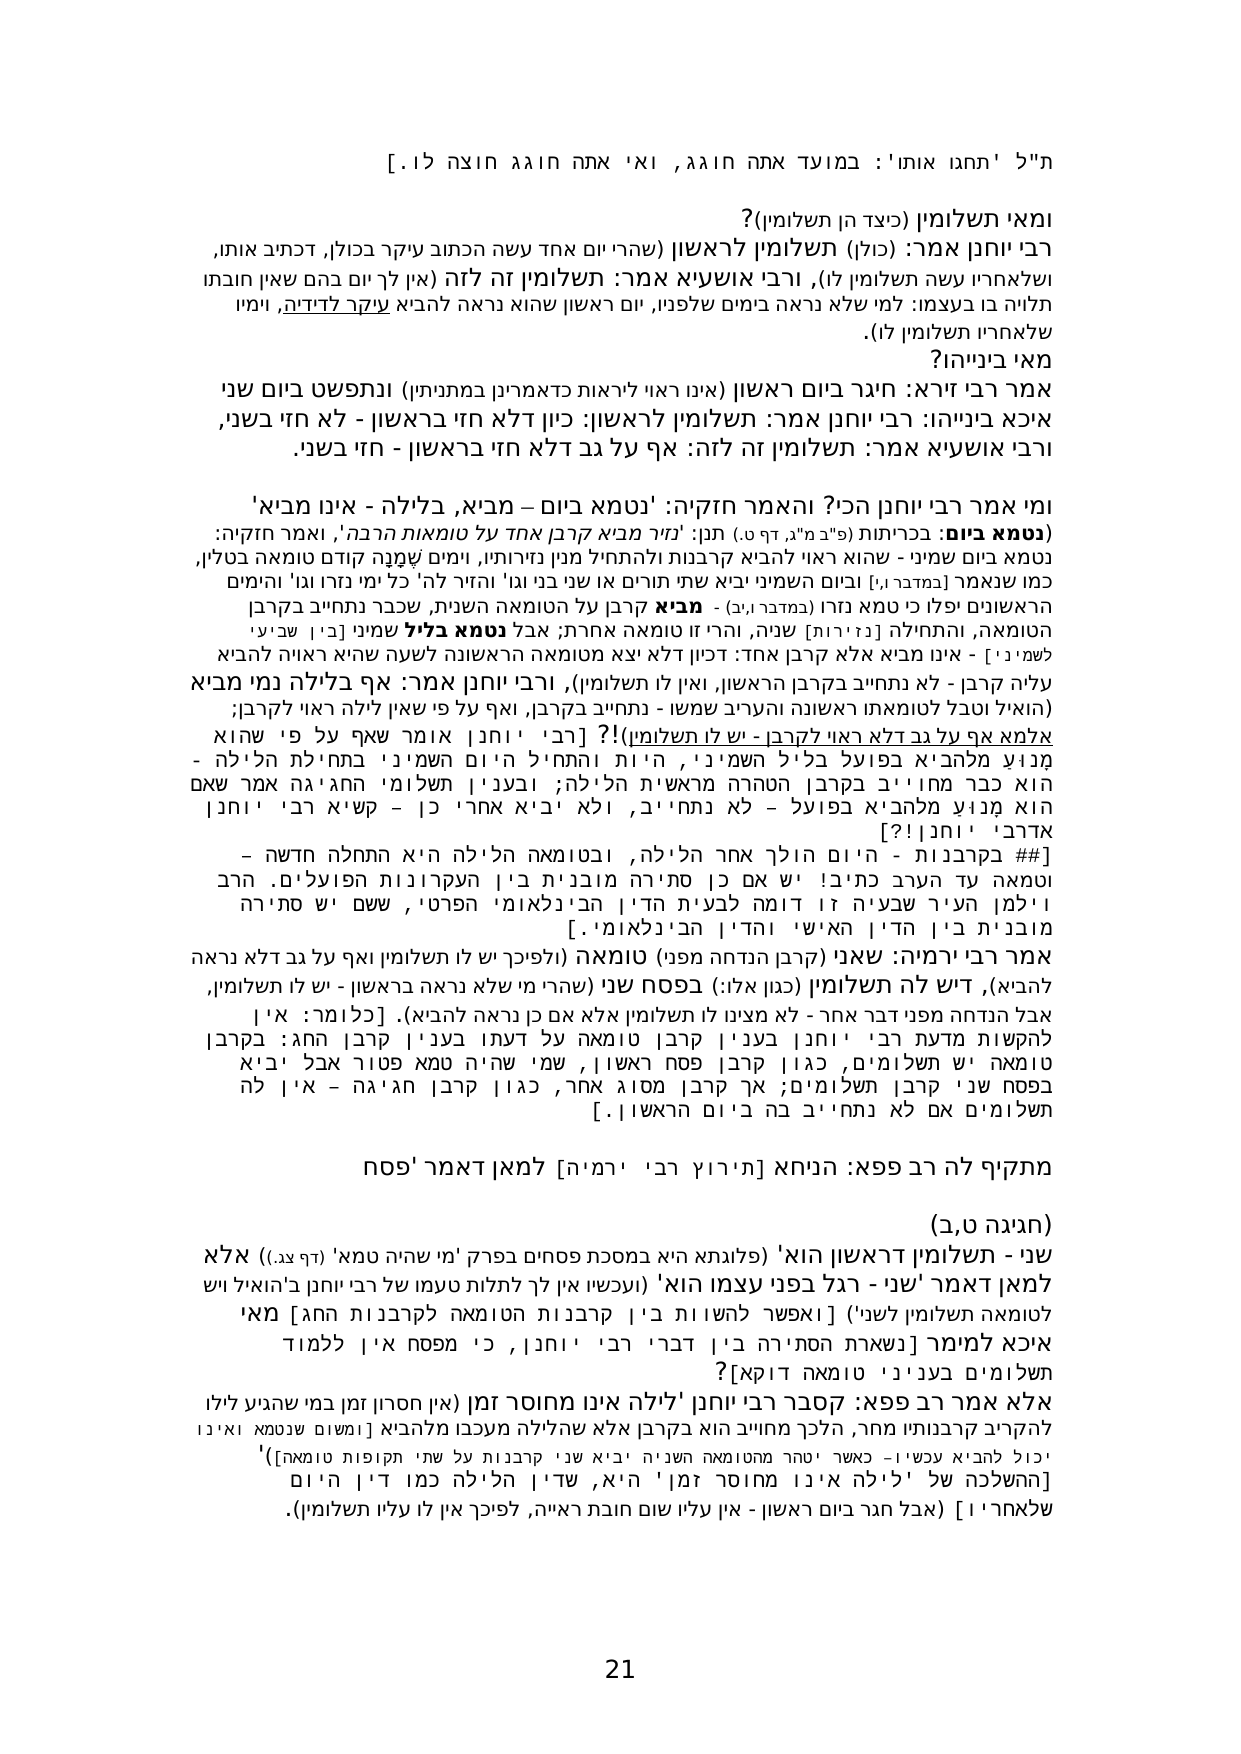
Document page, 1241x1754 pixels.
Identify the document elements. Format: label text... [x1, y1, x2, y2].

text ומי אמר רבי יוחנן הכי? והאמר חזקיה: 'נטמא ביום – מביא, בלילה - אינו מביא' (נטמא ביום: בכריתות (פ"ב מ"ג, דף ט.) תנן: 'נזיר מביא קרבן אחד על טומאות הרבה', ואמר חזקיה: נטמא ביום שמיני - שהוא ראוי להביא קרבנות ולהתחיל מנין נזירותיו, וימים שֶׁמָנָה קודם טומאה בטלין, כמו שנאמר [במדבר ו,י] וביום השמיני יביא שתי תורים או שני בני וגו' והזיר לה' כל ימי נזרו וגו' והימים הראשונים יפלו כי טמא נזרו (במדבר ו,יב) - מביא קרבן על הטומאה השנית, שכבר נתחייב בקרבן הטומאה, והתחילה [נזירות] שניה, והרי זו טומאה אחרת; אבל נטמא בליל שמיני [בין שביעי לשמיני] - אינו מביא אלא קרבן אחד: דכיון דלא יצא מטומאה הראשונה לשעה שהיא ראויה להביא עליה קרבן - לא נתחייב בקרבן הראשון, ואין לו תשלומין), ורבי יוחנן אמר: אף בלילה נמי מביא (הואיל וטבל לטומאתו ראשונה והעריב שמשו - נתחייב בקרבן, ואף על פי שאין לילה ראוי לקרבן; אלמא אף על גב דלא ראוי לקרבן - יש לו תשלומין)!? [רבי יוחנן אומר שאף על פי שהוא מָנוּעַ מלהביא בפועל בליל השמיני, היות והתחיל היום השמיני בתחילת הלילה - הוא כבר מחוייב בקרבן הטהרה מראשית הלילה; ובענין תשלומי החגיגה אמר שאם הוא מָנוּעַ מלהביא בפועל – לא נתחייב, ולא יביא אחרי כן – קשיא רבי יוחנן אדרבי יוחנן!?] [187, 491, 1053, 844]
text שני - תשלומין דראשון הוא' (פלוגתא היא במסכת פסחים בפרק 'מי שהיה טמא' (דף צג.)) אלא למאן דאמר 'שני - רגל בפני עצמו הוא' (ועכשיו אין לך לתלות טעמו של רבי יוחנן ב'הואיל ויש לטומאה תשלומין לשני') [ואפשר להשוות בין קרבנות הטומאה לקרבנות החג] מאי איכא למימר [נשארת הסתירה בין דברי רבי יוחנן, כי מפסח אין ללמוד תשלומים בעניני טומאה דוקא]? [187, 1240, 1053, 1387]
text ומאי תשלומין (כיצד הן תשלומין)? [187, 204, 1053, 233]
text (חגיגה ט,ב) [187, 1211, 1053, 1240]
text מאי בינייהו? [187, 346, 1053, 375]
text [## בקרבנות - היום הולך אחר הלילה, ובטומאה הלילה היא התחלה חדשה – וטמאה עד הערב כתיב! יש אם כן סתירה מובנית בין העקרונות הפועלים. הרב וילמן העיר שבעיה זו דומה לבעית הדין הבינלאומי הפרטי, ששם יש סתירה מובנית בין הדין האישי והדין הבינלאומי.] [187, 844, 1053, 941]
text אמר רבי זירא: חיגר ביום ראשון (אינו ראוי ליראות כדאמרינן במתניתין) ונתפשט ביום שני איכא בינייהו: רבי יוחנן אמר: תשלומין לראשון: כיון דלא חזי בראשון - לא חזי בשני, ורבי אושעיא אמר: תשלומין זה לזה: אף על גב דלא חזי בראשון - חזי בשני. [187, 375, 1053, 462]
text רבי יוחנן אמר: (כולן) תשלומין לראשון (שהרי יום אחד עשה הכתוב עיקר בכולן, דכתיב אותו, ושלאחריו עשה תשלומין לו), ורבי אושעיא אמר: תשלומין זה לזה (אין לך יום בהם שאין חובתו תלויה בו בעצמו: למי שלא נראה בימים שלפניו, יום ראשון שהוא נראה להביא עיקר לדידיה, וימיו שלאחריו תשלומין לו). [187, 233, 1053, 346]
text אמר רבי ירמיה: שאני (קרבן הנדחה מפני) טומאה (ולפיכך יש לו תשלומין ואף על גב דלא נראה להביא), דיש לה תשלומין (כגון אלו:) בפסח שני (שהרי מי שלא נראה בראשון - יש לו תשלומין, אבל הנדחה מפני דבר אחר - לא מצינו לו תשלומין אלא אם כן נראה להביא). [כלומר: אין להקשות מדעת רבי יוחנן בענין קרבן טומאה על דעתו בענין קרבן החג: בקרבן טומאה יש תשלומים, כגון קרבן פסח ראשון, שמי שהיה טמא פטור אבל יביא בפסח שני קרבן תשלומים; אך קרבן מסוג אחר, כגון קרבן חגיגה – אין לה תשלומים אם לא נתחייב בה ביום הראשון.] [187, 941, 1053, 1124]
text מתקיף לה רב פפא: הניחא [תירוץ רבי ירמיה] למאן דאמר 'פסח [187, 1152, 1053, 1182]
text ת"ל 'תחגו אותו': במועד אתה חוגג, ואי אתה חוגג חוצה לו.] [187, 150, 1053, 176]
text אלא אמר רב פפא: קסבר רבי יוחנן 'לילה אינו מחוסר זמן (אין חסרון זמן במי שהגיע לילו להקריב קרבנותיו מחר, הלכך מחוייב הוא בקרבן אלא שהלילה מעכבו מלהביא [ומשום שנטמא ואינו יכול להביא עכשיו– כאשר יטהר מהטומאה השניה יביא שני קרבנות על שתי תקופות טומאה])' [ההשלכה של 'לילה אינו מחוסר זמן' היא, שדין הלילה כמו דין היום שלאחריו] (אבל חגר ביום ראשון - אין עליו שום חובת ראייה, לפיכך אין לו עליו תשלומין). [187, 1387, 1053, 1523]
